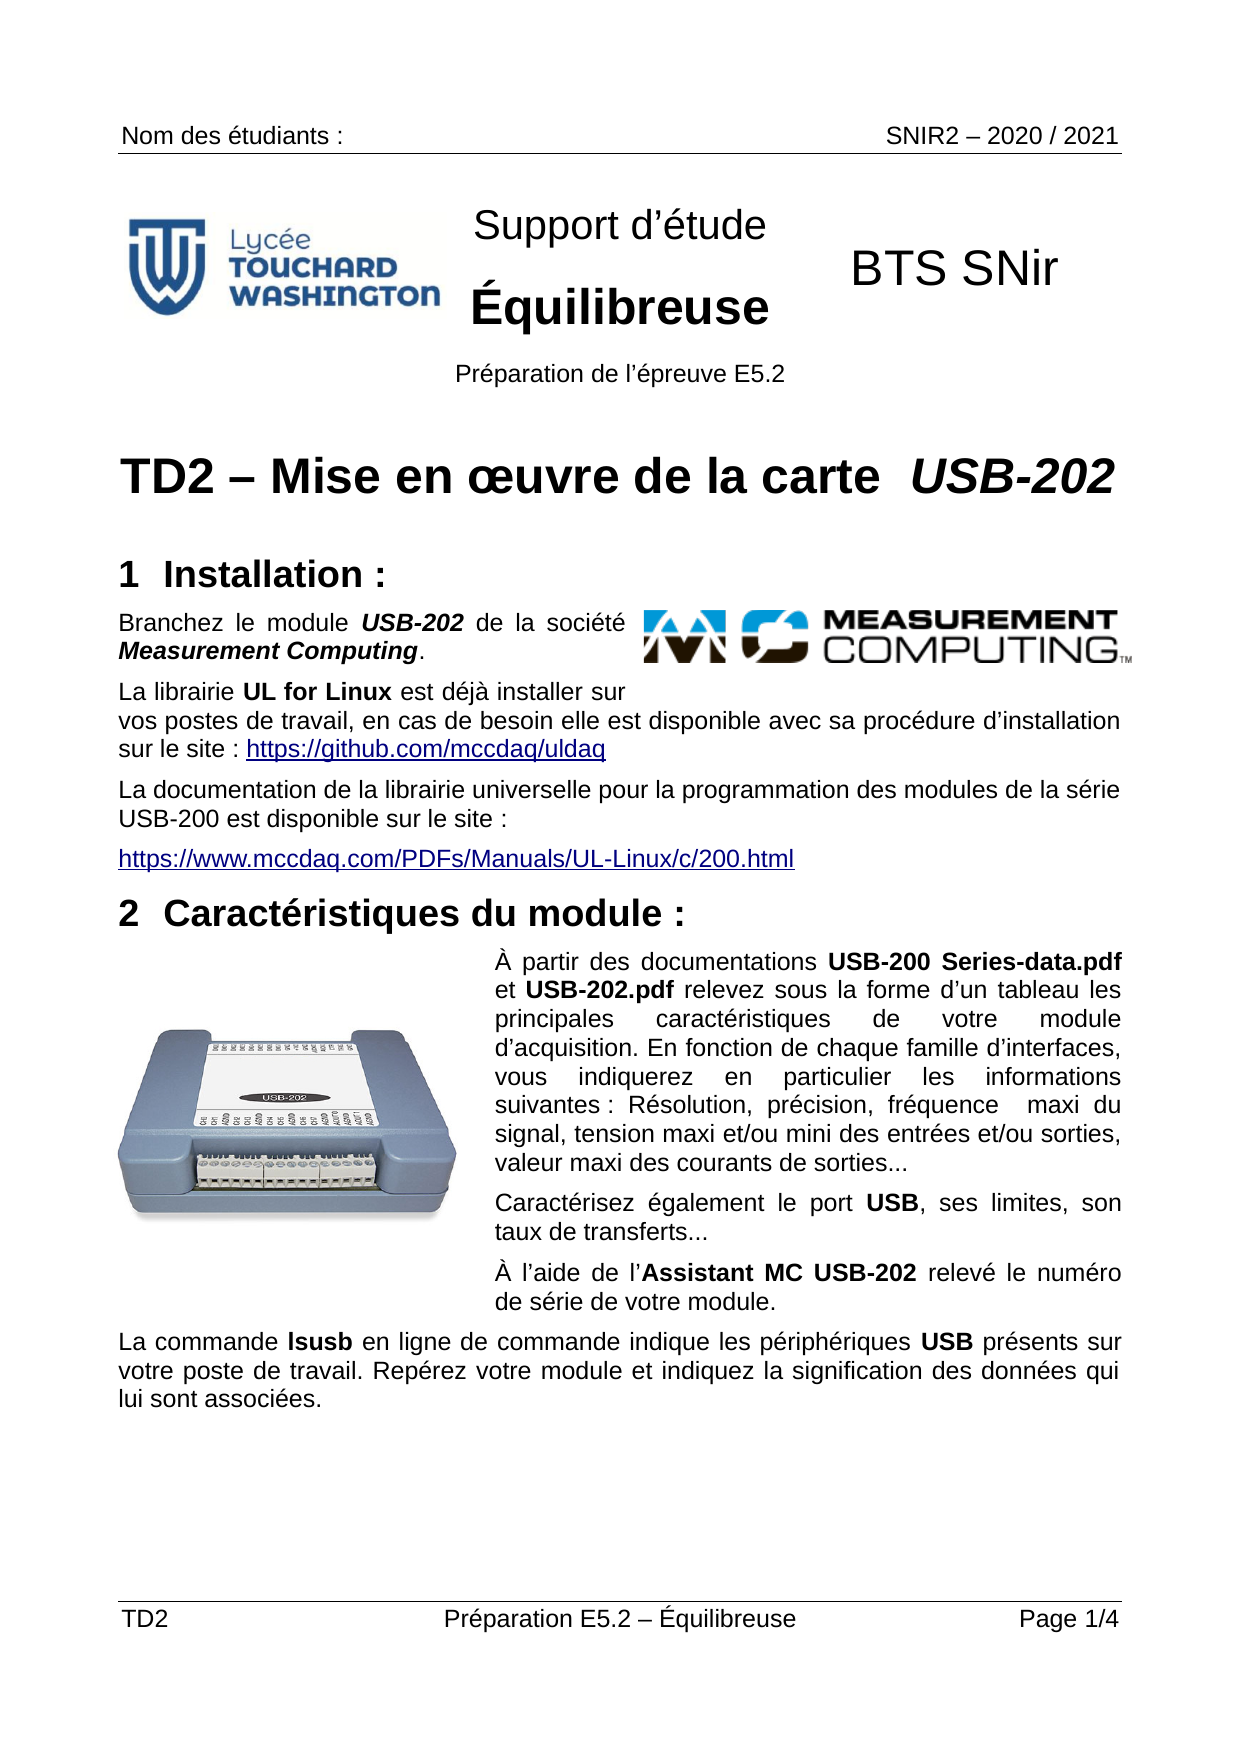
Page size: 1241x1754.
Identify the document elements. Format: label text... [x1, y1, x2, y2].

text https://www.mccdaq.com/PDFs/Manuals/UL-Linux/c/200.html [118, 844, 1122, 873]
text À partir des documentations USB-200 Series-data.pdf et USB-202.pdf relevez sous la forme d’un tableau les principales caractéristiques de votre module d’acquisition. En fonction de chaque famille d’interfaces, vous indiquerez en particulier les informations suivantes : Résolution, précision, fréquence maxi du signal, tension maxi et/ou mini des entrées et/ou sorties, valeur maxi des courants de sorties... [118, 947, 1122, 1177]
picture [107, 952, 465, 1296]
picture [643, 610, 1132, 663]
picture [123, 212, 447, 319]
text La librairie UL for Linux est déjà installer sur vos postes de travail, en cas de besoin elle est disponible avec sa procédure d’installation sur le site : https://github.com/mccdaq/uldaq [118, 677, 1122, 763]
text La commande lsusb en ligne de commande indique les périphériques USB présents sur votre poste de travail. Repérez votre module et indiquez la signification des données qui lui sont associées. [118, 1327, 1122, 1413]
title TD2 – Mise en œuvre de la carte USB-202 [118, 447, 1122, 504]
text Caractérisez également le port USB, ses limites, son taux de transferts... [465, 1188, 1122, 1246]
text À l’aide de l’Assistant MC USB-202 relevé le numéro de série de votre module. [118, 1258, 1122, 1315]
subtitle Caractéristiques du module : [118, 891, 1122, 934]
table_header BTS SNir [788, 182, 1122, 353]
text La documentation de la librairie universelle pour la programmation des modules de la série USB-200 est disponible sur le site : [118, 775, 1122, 832]
table_cell Préparation de l’épreuve E5.2 [118, 353, 1122, 393]
table_header [118, 182, 453, 353]
table_header Support d’étude Équilibreuse [453, 182, 787, 353]
subtitle Installation : [118, 552, 1122, 595]
text Branchez le module USB-202 de la société Measurement Computing. [118, 608, 1122, 665]
